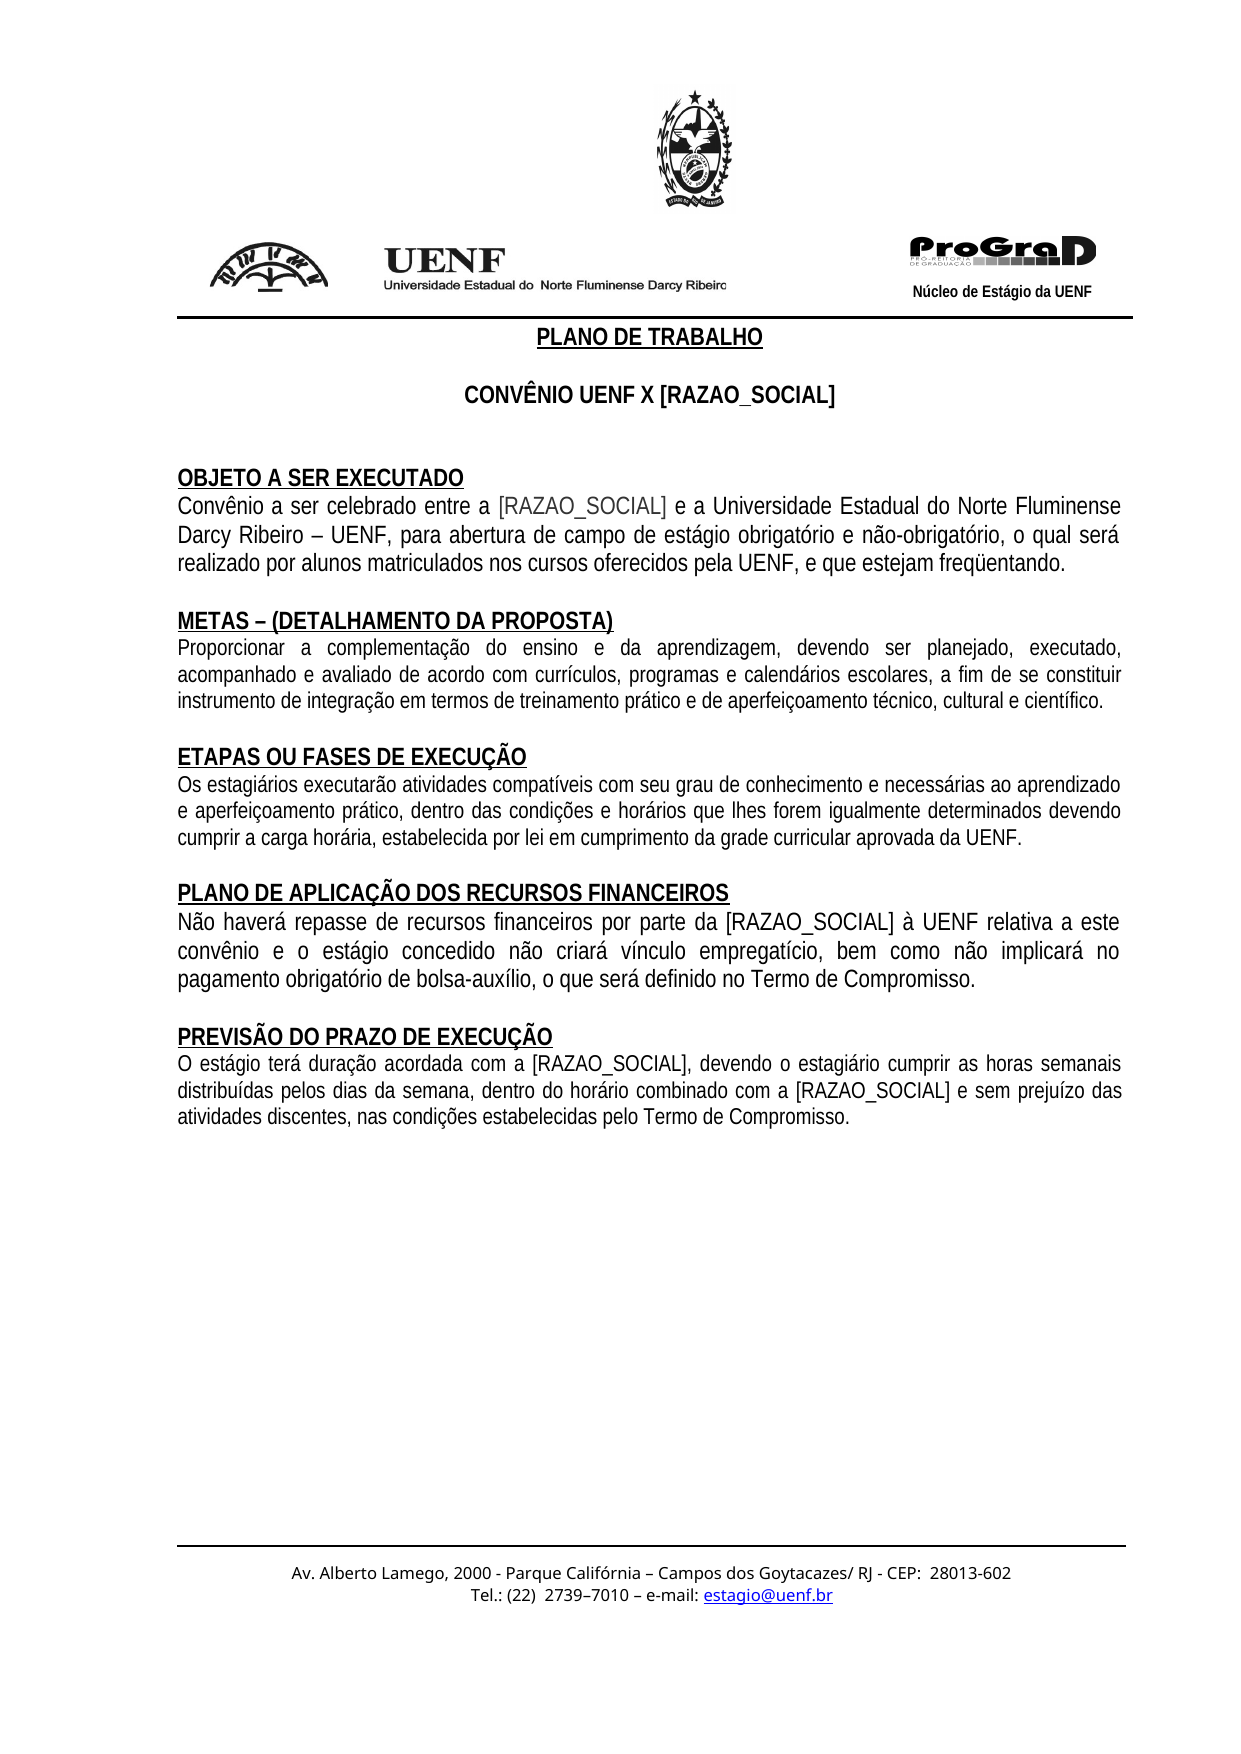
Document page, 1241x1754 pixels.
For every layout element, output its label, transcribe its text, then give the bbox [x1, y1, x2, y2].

text PREVISÃO DO PRAZO DE EXECUÇÃO [177, 1022, 1122, 1050]
text O estágio terá duração acordada com a [RAZAO_SOCIAL], devendo o estagiário cumprir as horas semanais distribuídas pelos dias da semana, dentro do horário combinado com a [RAZAO_SOCIAL] e sem prejuízo das atividades discentes, nas condições estabelecidas pelo Termo de Compromisso. [177, 1050, 1122, 1129]
text OBJETO A SER EXECUTADO [177, 462, 1122, 491]
picture [384, 248, 727, 292]
text ETAPAS OU FASES DE EXECUÇÃO [177, 742, 1122, 771]
text Proporcionar a complementação do ensino e da aprendizagem, devendo ser planejado, executado, acompanhado e avaliado de acordo com currículos, programas e calendários escolares, a fim de se constituir instrumento de integração em termos de treinamento prático e de aperfeiçoamento técnico, cultural e científico. [177, 634, 1122, 713]
text METAS – (DETALHAMENTO DA PROPOSTA) [177, 606, 1122, 634]
text Convênio a ser celebrado entre a [RAZAO_SOCIAL] e a Universidade Estadual do Norte Fluminense Darcy Ribeiro – UENF, para abertura de campo de estágio obrigatório e não-obrigatório, o qual será realizado por alunos matriculados nos cursos oferecidos pela UENF, e que estejam freqüentando. [177, 491, 1122, 577]
text Os estagiários executarão atividades compatíveis com seu grau de conhecimento e necessárias ao aprendizado e aperfeiçoamento prático, dentro das condições e horários que lhes forem igualmente determinados devendo cumprir a carga horária, estabelecida por lei em cumprimento da grade curricular aprovada da UENF. [177, 771, 1122, 850]
picture [209, 242, 328, 292]
text Não haverá repasse de recursos financeiros por parte da [RAZAO_SOCIAL] à UENF relativa a este convênio e o estágio concedido não criará vínculo empregatício, bem como não implicará no pagamento obrigatório de bolsa-auxílio, o que será definido no Termo de Compromisso. [177, 907, 1122, 993]
subtitle PLANO DE TRABALHO [177, 322, 1122, 351]
subtitle PLANO DE APLICAÇÃO DOS RECURSOS FINANCEIROS [177, 878, 1122, 907]
picture [653, 84, 736, 214]
subtitle CONVÊNIO UENF X [RAZAO_SOCIAL] [177, 380, 1122, 408]
